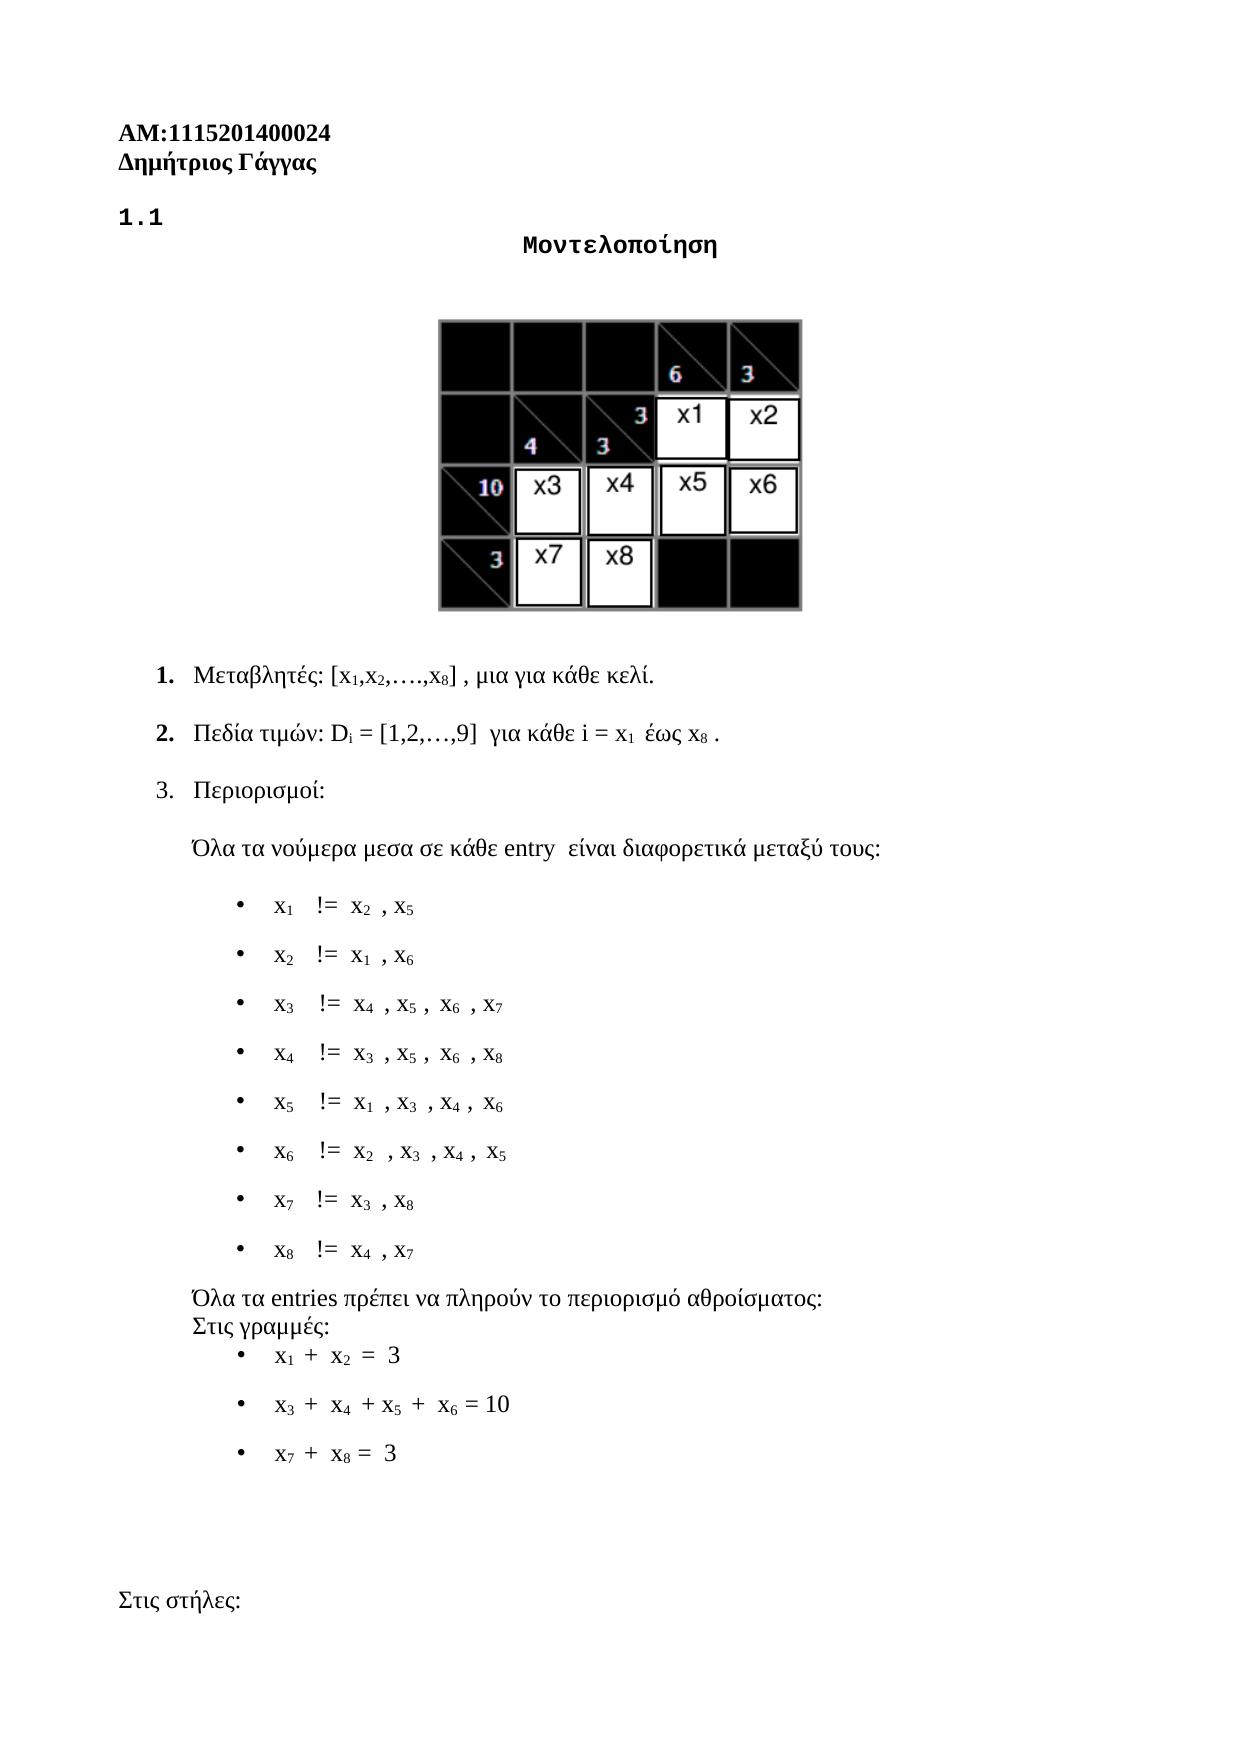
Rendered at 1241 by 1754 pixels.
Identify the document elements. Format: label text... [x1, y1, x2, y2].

text Όλα τα νούμερα μεσα σε κάθε entry είναι διαφορετικά μεταξύ τους: [118, 833, 1122, 861]
text 1.1 [118, 204, 1122, 233]
list x8 != x4 , x7 [236, 1234, 1122, 1262]
list x7 + x8 = 3 [237, 1438, 1122, 1467]
text Δημήτριος Γάγγας [118, 147, 1122, 176]
list x3 + x4 + x5 + x6 = 10 [237, 1389, 1122, 1418]
text Στις στήλες: [118, 1586, 1122, 1614]
list Περιορισμοί: [156, 775, 1122, 804]
list x6 != x2 , x3 , x4 , x5 [236, 1136, 1122, 1164]
list x4 != x3 , x5 , x6 , x8 [236, 1037, 1122, 1066]
text Στις γραμμές: [118, 1311, 1122, 1340]
list x3 != x4 , x5 , x6 , x7 [236, 988, 1122, 1017]
list x7 != x3 , x8 [236, 1184, 1122, 1213]
text AM:1115201400024 [118, 118, 1122, 147]
list Μεταβλητές: [x1,x2,….,x8] , μια για κάθε κελί. [156, 660, 1122, 689]
text Όλα τα entries πρέπει να πληρούν το περιορισμό αθροίσματος: [118, 1283, 1122, 1311]
picture [437, 317, 803, 614]
list x1 != x2 , x5 [236, 890, 1122, 919]
list x1 + x2 = 3 [237, 1340, 1122, 1369]
list x2 != x1 , x6 [236, 939, 1122, 968]
list x5 != x1 , x3 , x4 , x6 [236, 1086, 1122, 1115]
list Πεδία τιμών: Di = [1,2,…,9] για κάθε i = x1 έως x8 . [156, 718, 1122, 746]
text Μοντελοποίηση [118, 233, 1122, 261]
